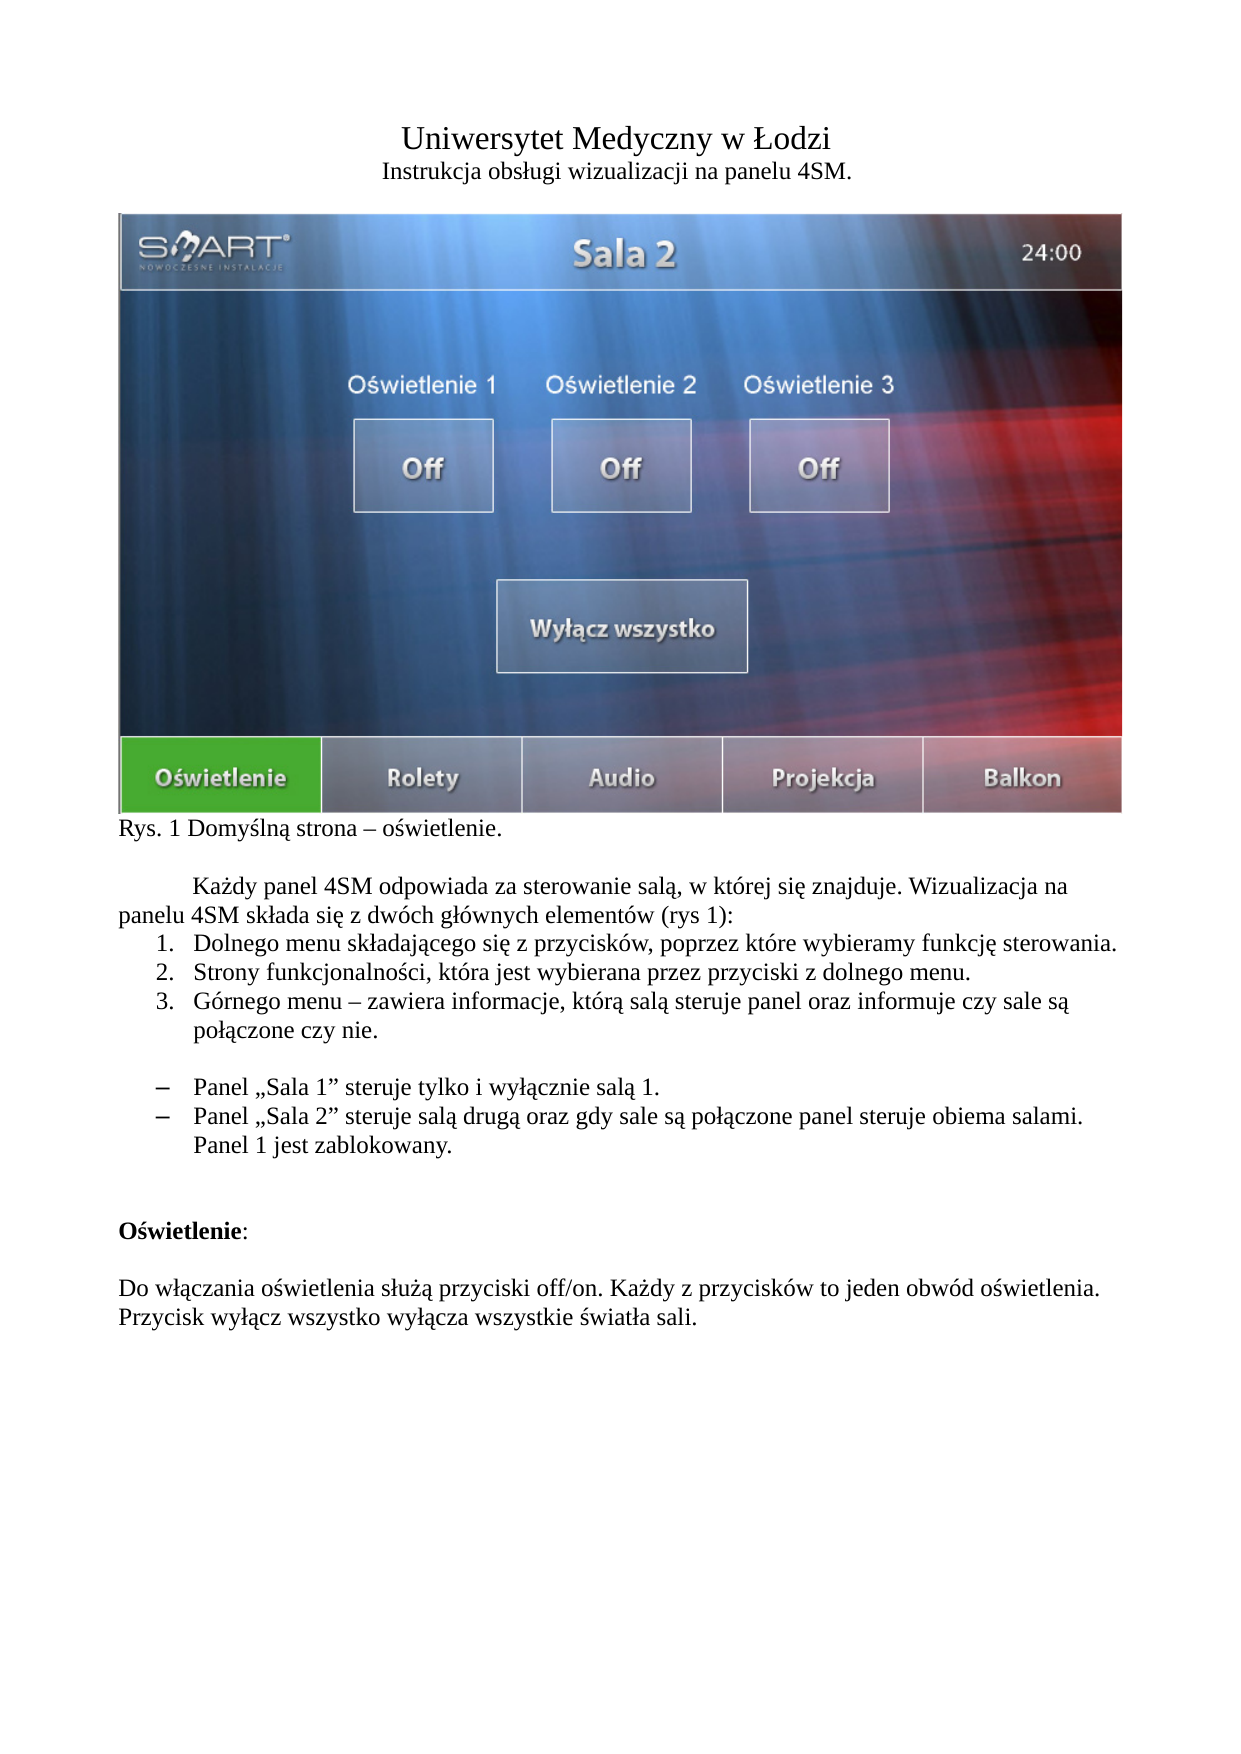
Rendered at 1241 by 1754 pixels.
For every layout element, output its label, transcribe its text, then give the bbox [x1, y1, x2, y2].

text Oświetlenie: [118, 1216, 1122, 1245]
list Dolnego menu składającego się z przycisków, poprzez które wybieramy funkcję sterowania. [156, 928, 1122, 957]
list Panel „Sala 1” steruje tylko i wyłącznie salą 1. [156, 1072, 1122, 1101]
text Instrukcja obsługi wizualizacji na panelu 4SM. [118, 156, 1122, 185]
list Górnego menu – zawiera informacje, którą salą steruje panel oraz informuje czy sale są połączone czy nie. [156, 986, 1122, 1043]
text Każdy panel 4SM odpowiada za sterowanie salą, w której się znajduje. Wizualizacja na panelu 4SM składa się z dwóch głównych elementów (rys 1): [118, 871, 1122, 928]
text Do włączania oświetlenia służą przyciski off/on. Każdy z przycisków to jeden obwód oświetlenia. Przycisk wyłącz wszystko wyłącza wszystkie światła sali. [118, 1273, 1122, 1331]
text Uniwersytet Medyczny w Łodzi [118, 118, 1122, 156]
list Strony funkcjonalności, która jest wybierana przez przyciski z dolnego menu. [156, 957, 1122, 986]
list Panel „Sala 2” steruje salą drugą oraz gdy sale są połączone panel steruje obiema salami. Panel 1 jest zablokowany. [156, 1101, 1122, 1158]
text Rys. 1 Domyślną strona – oświetlenie. [118, 814, 1122, 842]
picture [118, 213, 1123, 814]
